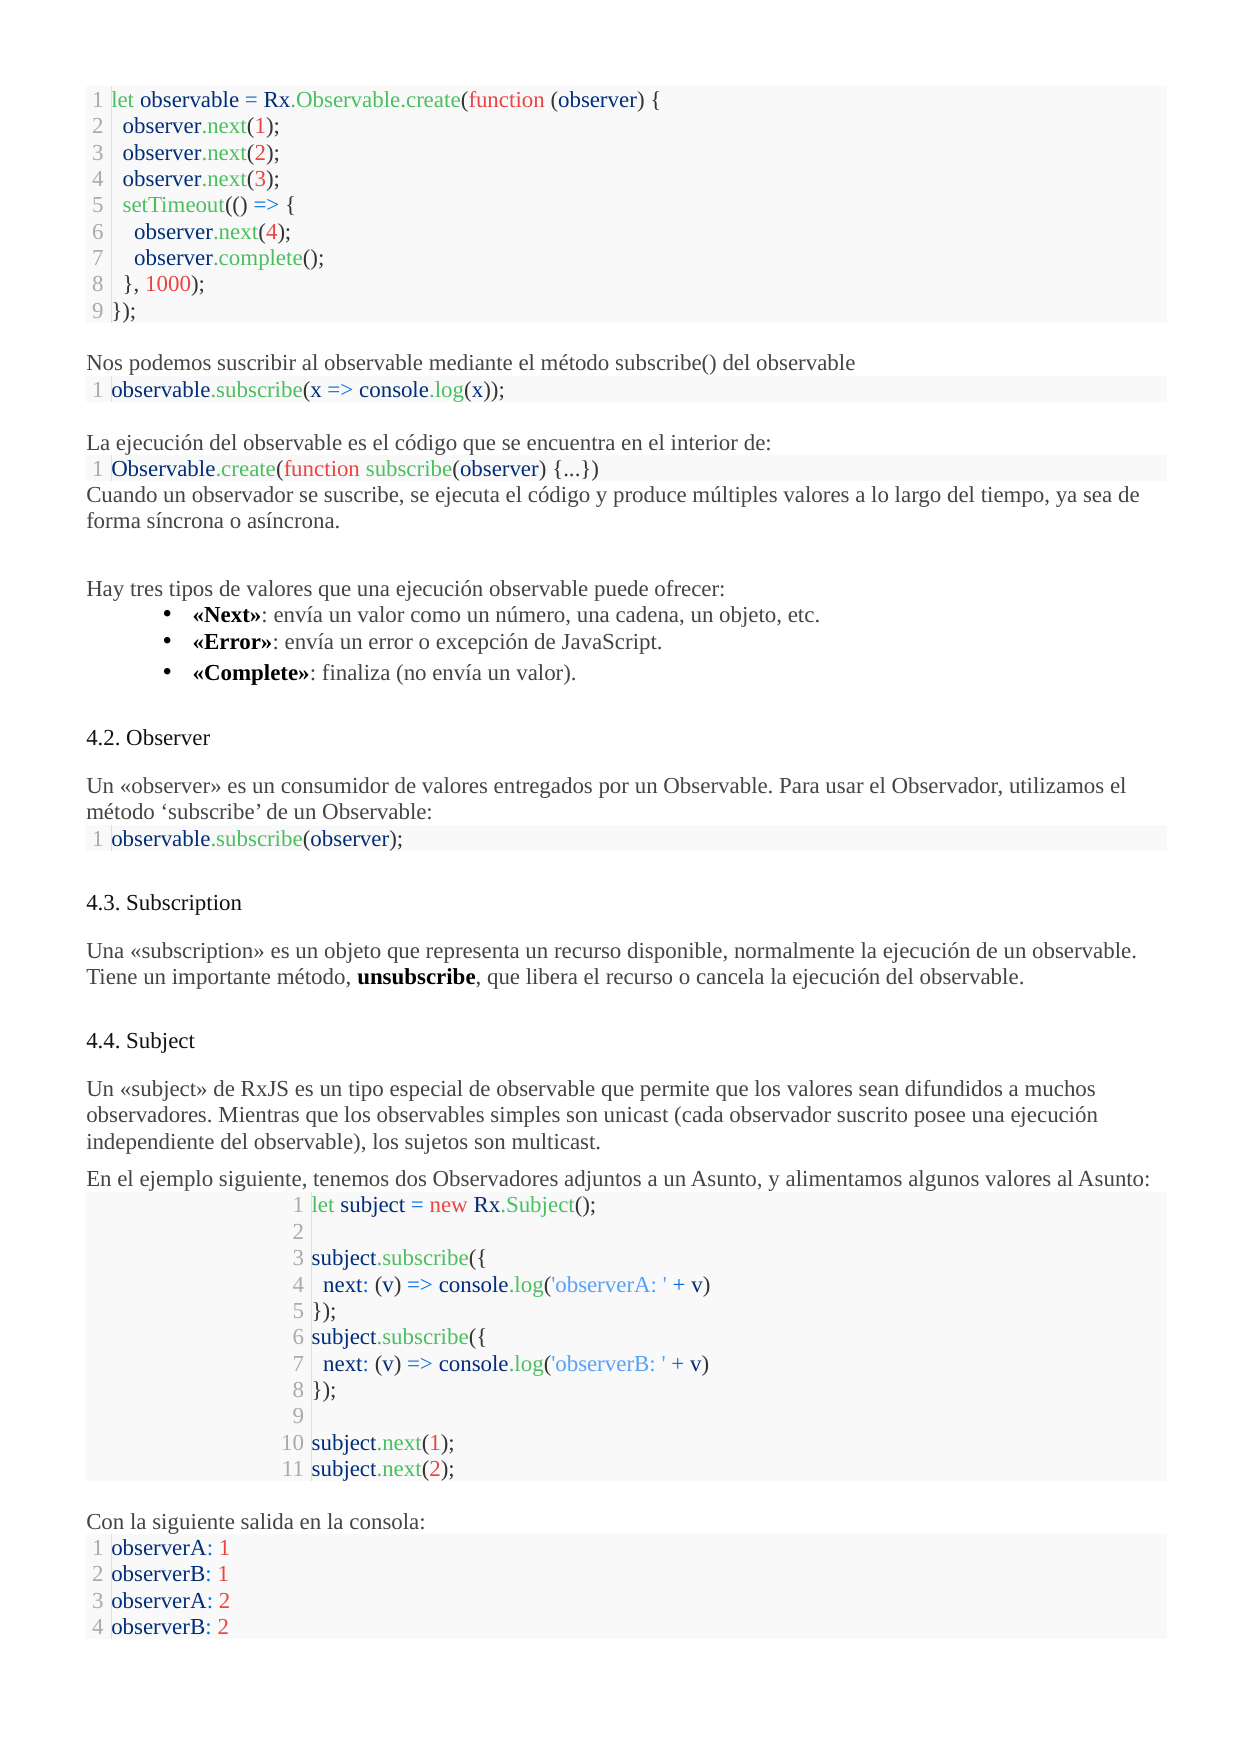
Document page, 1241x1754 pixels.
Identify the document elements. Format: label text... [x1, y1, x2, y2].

text Cuando un observador se suscribe, se ejecuta el código y produce múltiples valores a lo largo del tiempo, ya sea de forma síncrona o asíncrona. [86, 481, 1167, 534]
text Nos podemos suscribir al observable mediante el método subscribe() del observable [86, 349, 1167, 376]
text Un «subject» de RxJS es un tipo especial de observable que permite que los valores sean difundidos a muchos observadores. Mientras que los observables simples son unicast (cada observador suscrito posee una ejecución independiente del observable), los sujetos son multicast. [86, 1075, 1167, 1154]
text Hay tres tipos de valores que una ejecución observable puede ofrecer: [86, 574, 1167, 601]
text Un «observer» es un consumidor de valores entregados por un Observable. Para usar el Observador, utilizamos el método ‘subscribe’ de un Observable: [86, 772, 1167, 825]
subtitle 4.4. Subject [86, 1027, 1167, 1053]
table_header 1 [86, 376, 111, 402]
table_header 1 2 3 4 5 6 7 8 9 [86, 86, 111, 323]
subtitle 4.2. Observer [86, 724, 1167, 750]
list «Next»: envía un valor como un número, una cadena, un objeto, etc. [163, 601, 1167, 628]
table_header 1 [86, 455, 111, 481]
subtitle 4.3. Subscription [86, 888, 1167, 915]
table_header 1 2 3 4 5 6 7 8 9 10 11 [274, 1192, 311, 1481]
table_header 1 2 3 4 [86, 1534, 111, 1639]
text La ejecución del observable es el código que se encuentra en el interior de: [86, 428, 1167, 455]
text Una «subscription» es un objeto que representa un recurso disponible, normalmente la ejecución de un observable. Tiene un importante método, unsubscribe, que libera el recurso o cancela la ejecución del observable. [86, 937, 1167, 989]
table_header 1 [86, 825, 111, 851]
list «Error»: envía un error o excepción de JavaScript. [163, 628, 1167, 654]
text Con la siguiente salida en la consola: [86, 1508, 1167, 1534]
text En el ejemplo siguiente, tenemos dos Observadores adjuntos a un Asunto, y alimentamos algunos valores al Asunto: [86, 1165, 1167, 1192]
list «Complete»: finaliza (no envía un valor). [163, 659, 1167, 686]
